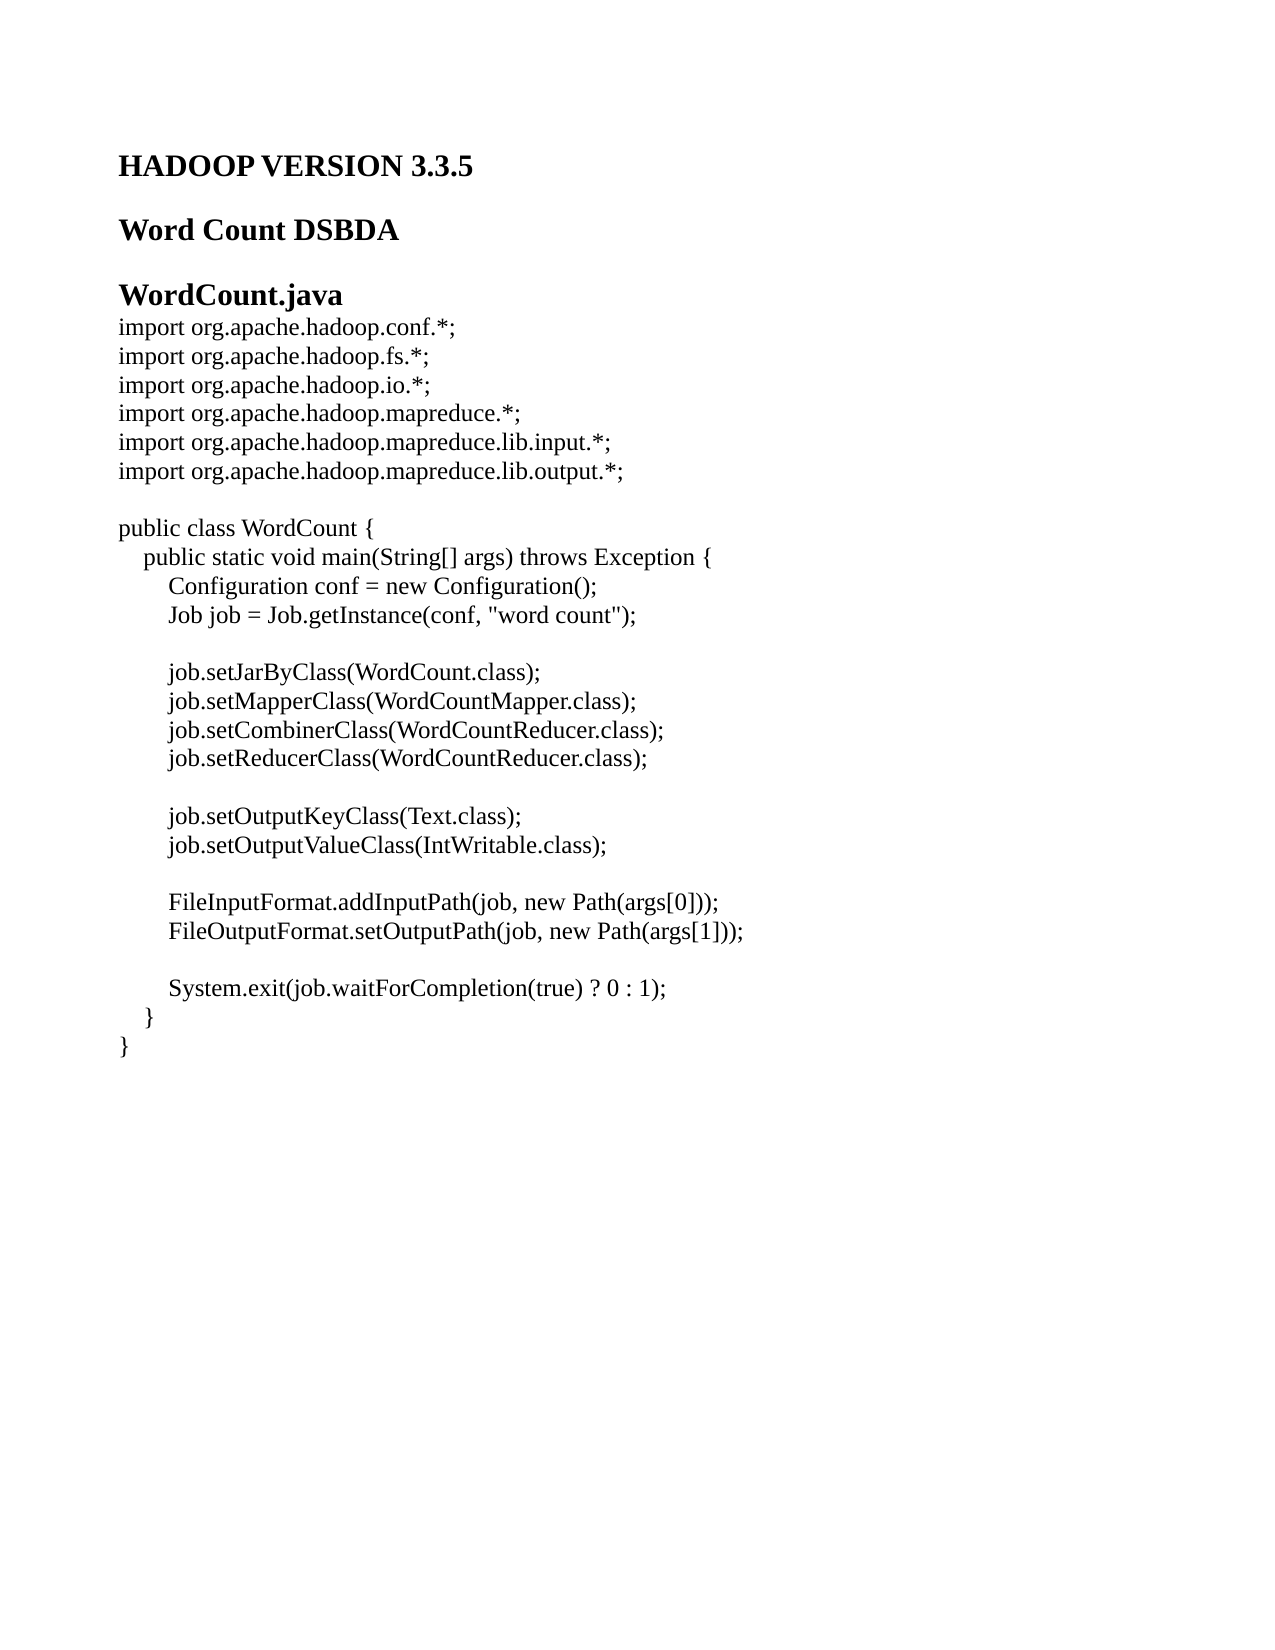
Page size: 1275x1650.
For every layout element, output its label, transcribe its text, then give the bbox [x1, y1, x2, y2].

text public class WordCount { [118, 513, 1157, 542]
text import org.apache.hadoop.fs.*; [118, 341, 1157, 370]
text FileOutputFormat.setOutputPath(job, new Path(args[1])); [118, 916, 1157, 945]
text job.setOutputValueClass(IntWritable.class); [118, 830, 1157, 858]
text job.setMapperClass(WordCountMapper.class); [118, 686, 1157, 715]
text HADOOP VERSION 3.3.5 [118, 118, 1157, 212]
text import org.apache.hadoop.mapreduce.lib.output.*; [118, 456, 1157, 485]
text System.exit(job.waitForCompletion(true) ? 0 : 1); [118, 973, 1157, 1002]
text Word Count DSBDA [118, 212, 1157, 276]
text job.setCombinerClass(WordCountReducer.class); [118, 715, 1157, 743]
text WordCount.java [118, 276, 1157, 312]
text } [118, 1031, 1157, 1060]
text job.setJarByClass(WordCount.class); [118, 657, 1157, 686]
text job.setReducerClass(WordCountReducer.class); [118, 743, 1157, 772]
text import org.apache.hadoop.io.*; [118, 370, 1157, 398]
text import org.apache.hadoop.mapreduce.*; [118, 398, 1157, 427]
text FileInputFormat.addInputPath(job, new Path(args[0])); [118, 887, 1157, 916]
text Job job = Job.getInstance(conf, "word count"); [118, 600, 1157, 628]
text import org.apache.hadoop.conf.*; [118, 312, 1157, 341]
text Configuration conf = new Configuration(); [118, 571, 1157, 600]
text job.setOutputKeyClass(Text.class); [118, 801, 1157, 830]
text public static void main(String[] args) throws Exception { [118, 542, 1157, 571]
text import org.apache.hadoop.mapreduce.lib.input.*; [118, 427, 1157, 456]
text } [118, 1002, 1157, 1031]
